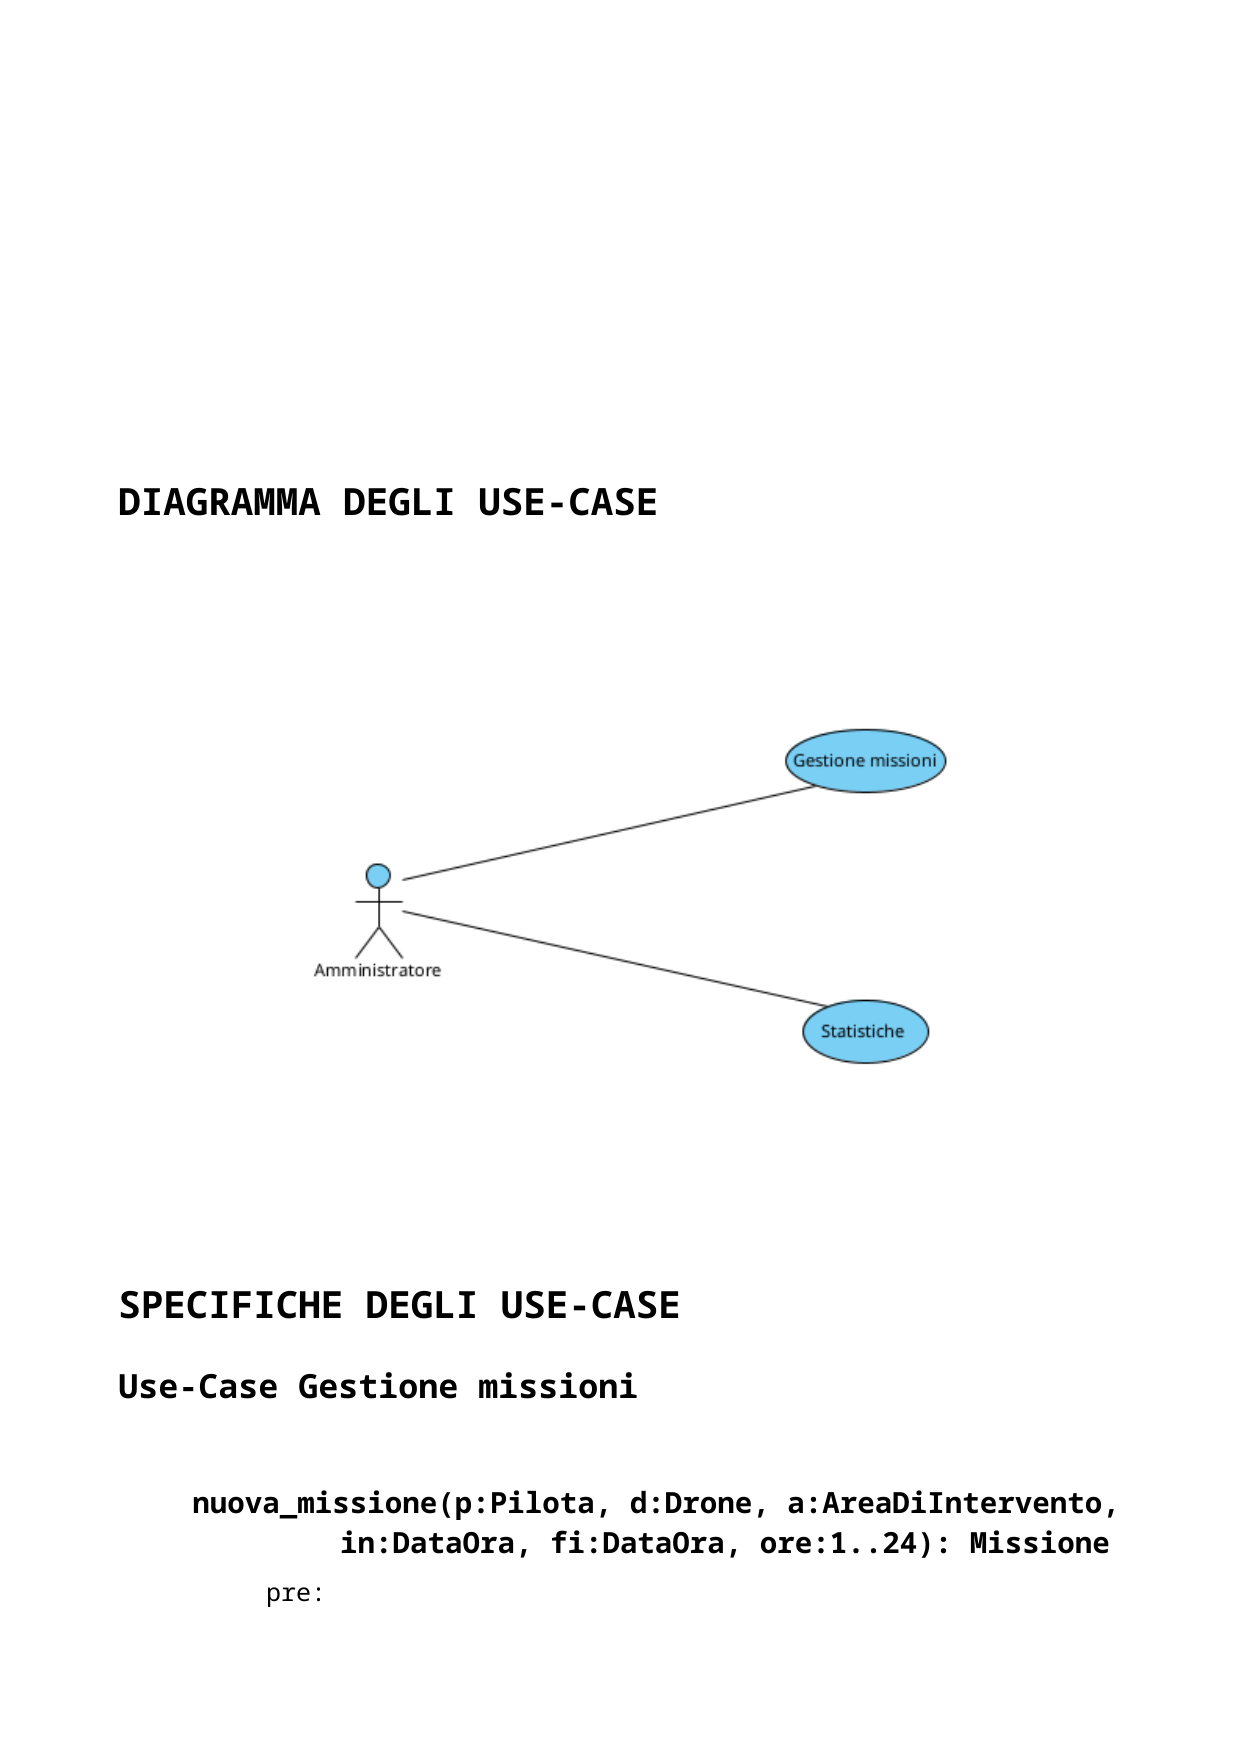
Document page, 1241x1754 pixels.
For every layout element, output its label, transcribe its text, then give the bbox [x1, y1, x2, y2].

subtitle DIAGRAMMA DEGLI USE-CASE [118, 475, 1122, 526]
subtitle SPECIFICHE DEGLI USE-CASE [118, 1278, 1122, 1329]
subtitle Use-Case Gestione missioni [118, 1362, 1122, 1408]
picture [255, 590, 1039, 1194]
subtitle nuova_missione(p:Pilota, d:Drone, a:AreaDiIntervento, in:DataOra, fi:DataOra, ore:1..24): Missione [118, 1482, 1122, 1562]
text pre: [118, 1574, 1122, 1608]
